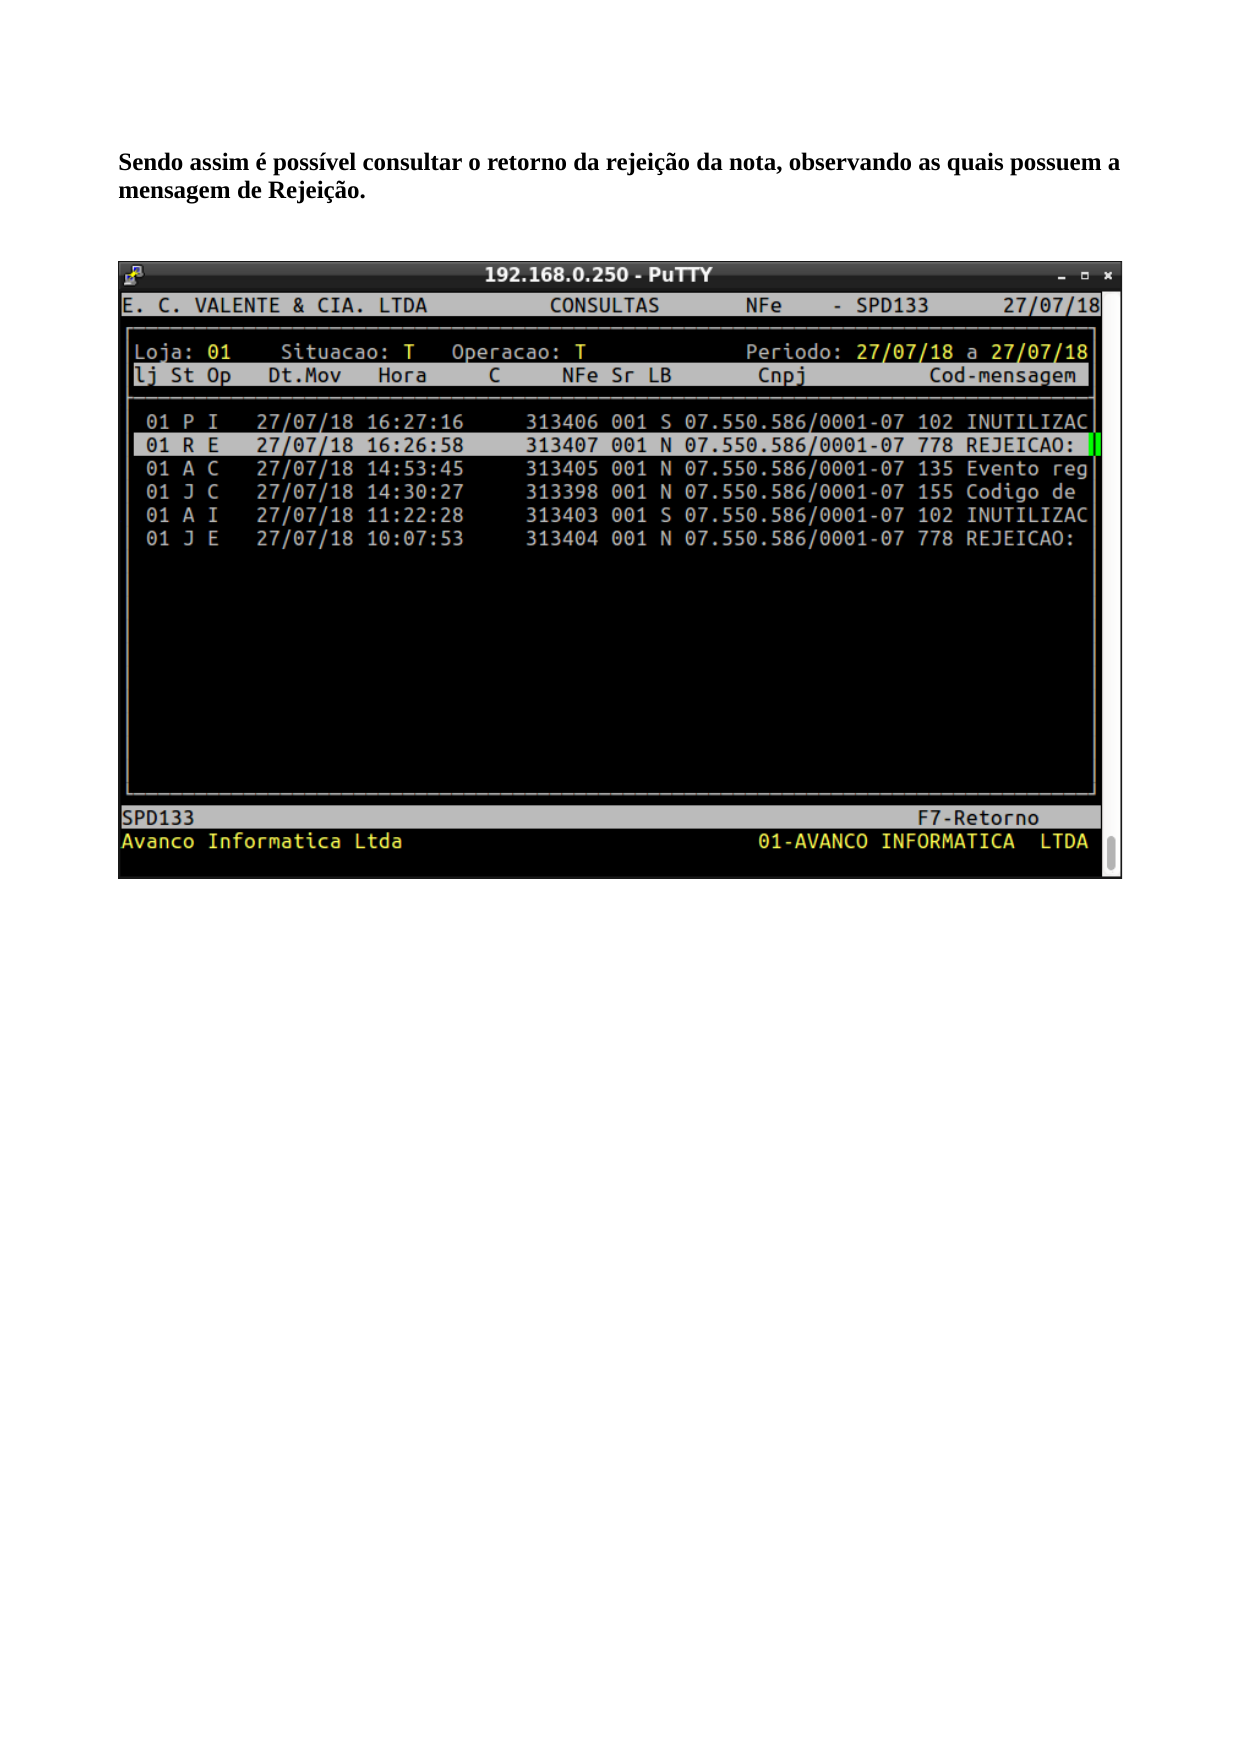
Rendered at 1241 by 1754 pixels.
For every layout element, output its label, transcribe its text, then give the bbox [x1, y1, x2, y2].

text Sendo assim é possível consultar o retorno da rejeição da nota, observando as quais possuem a mensagem de Rejeição. [118, 147, 1122, 204]
picture [118, 261, 1123, 879]
